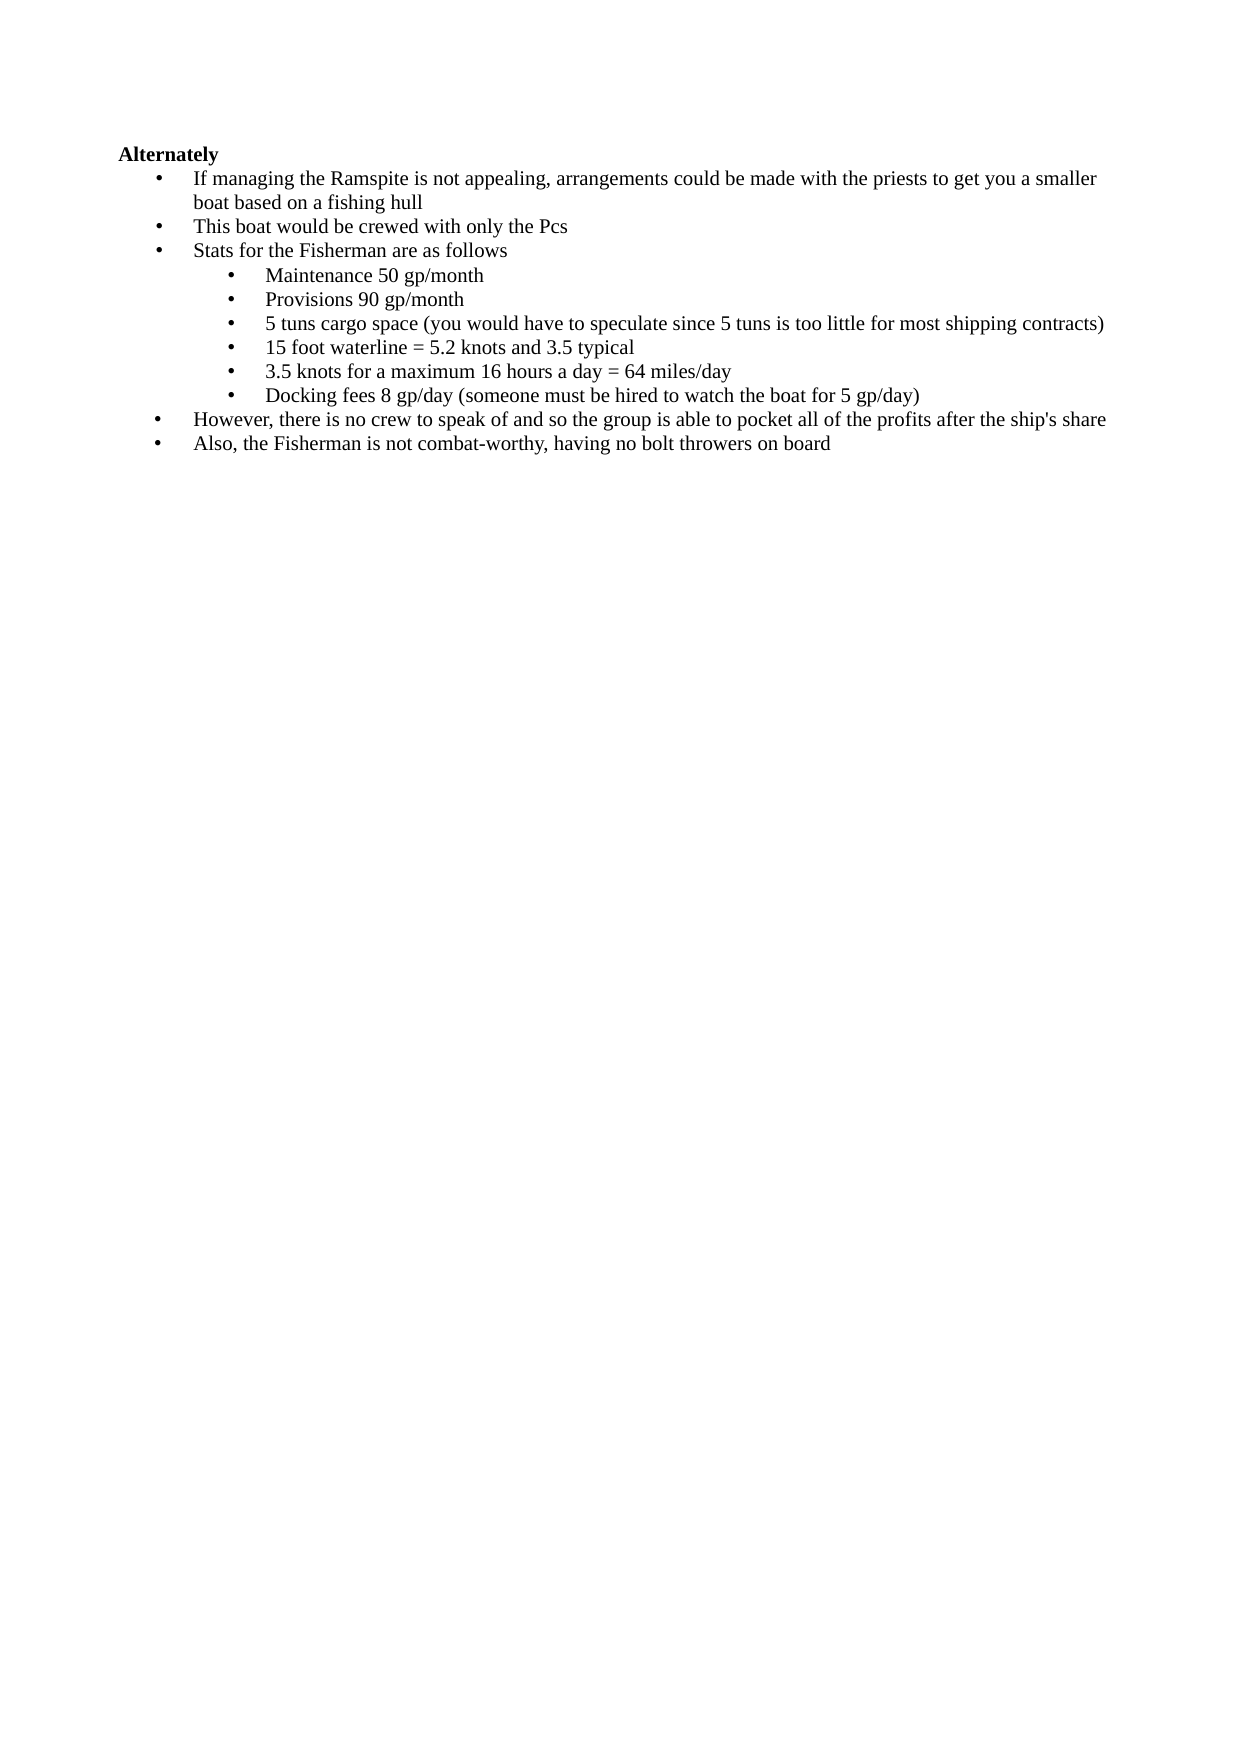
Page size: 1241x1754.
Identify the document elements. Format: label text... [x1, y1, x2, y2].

list Provisions 90 gp/month [228, 287, 1122, 311]
list This boat would be crewed with only the Pcs [156, 214, 1122, 238]
list Also, the Fisherman is not combat-worthy, having no bolt throwers on board [154, 431, 1122, 455]
list Docking fees 8 gp/day (someone must be hired to watch the boat for 5 gp/day) [228, 383, 1122, 407]
text Alternately [118, 142, 1122, 166]
list However, there is no crew to speak of and so the group is able to pocket all of the profits after the ship's share [154, 407, 1122, 431]
list Stats for the Fisherman are as follows [156, 238, 1122, 262]
list If managing the Ramspite is not appealing, arrangements could be made with the priests to get you a smaller boat based on a fishing hull [156, 166, 1122, 214]
list 15 foot waterline = 5.2 knots and 3.5 typical [228, 335, 1122, 359]
list 3.5 knots for a maximum 16 hours a day = 64 miles/day [228, 359, 1122, 383]
list 5 tuns cargo space (you would have to speculate since 5 tuns is too little for most shipping contracts) [228, 311, 1122, 335]
list Maintenance 50 gp/month [228, 262, 1122, 287]
